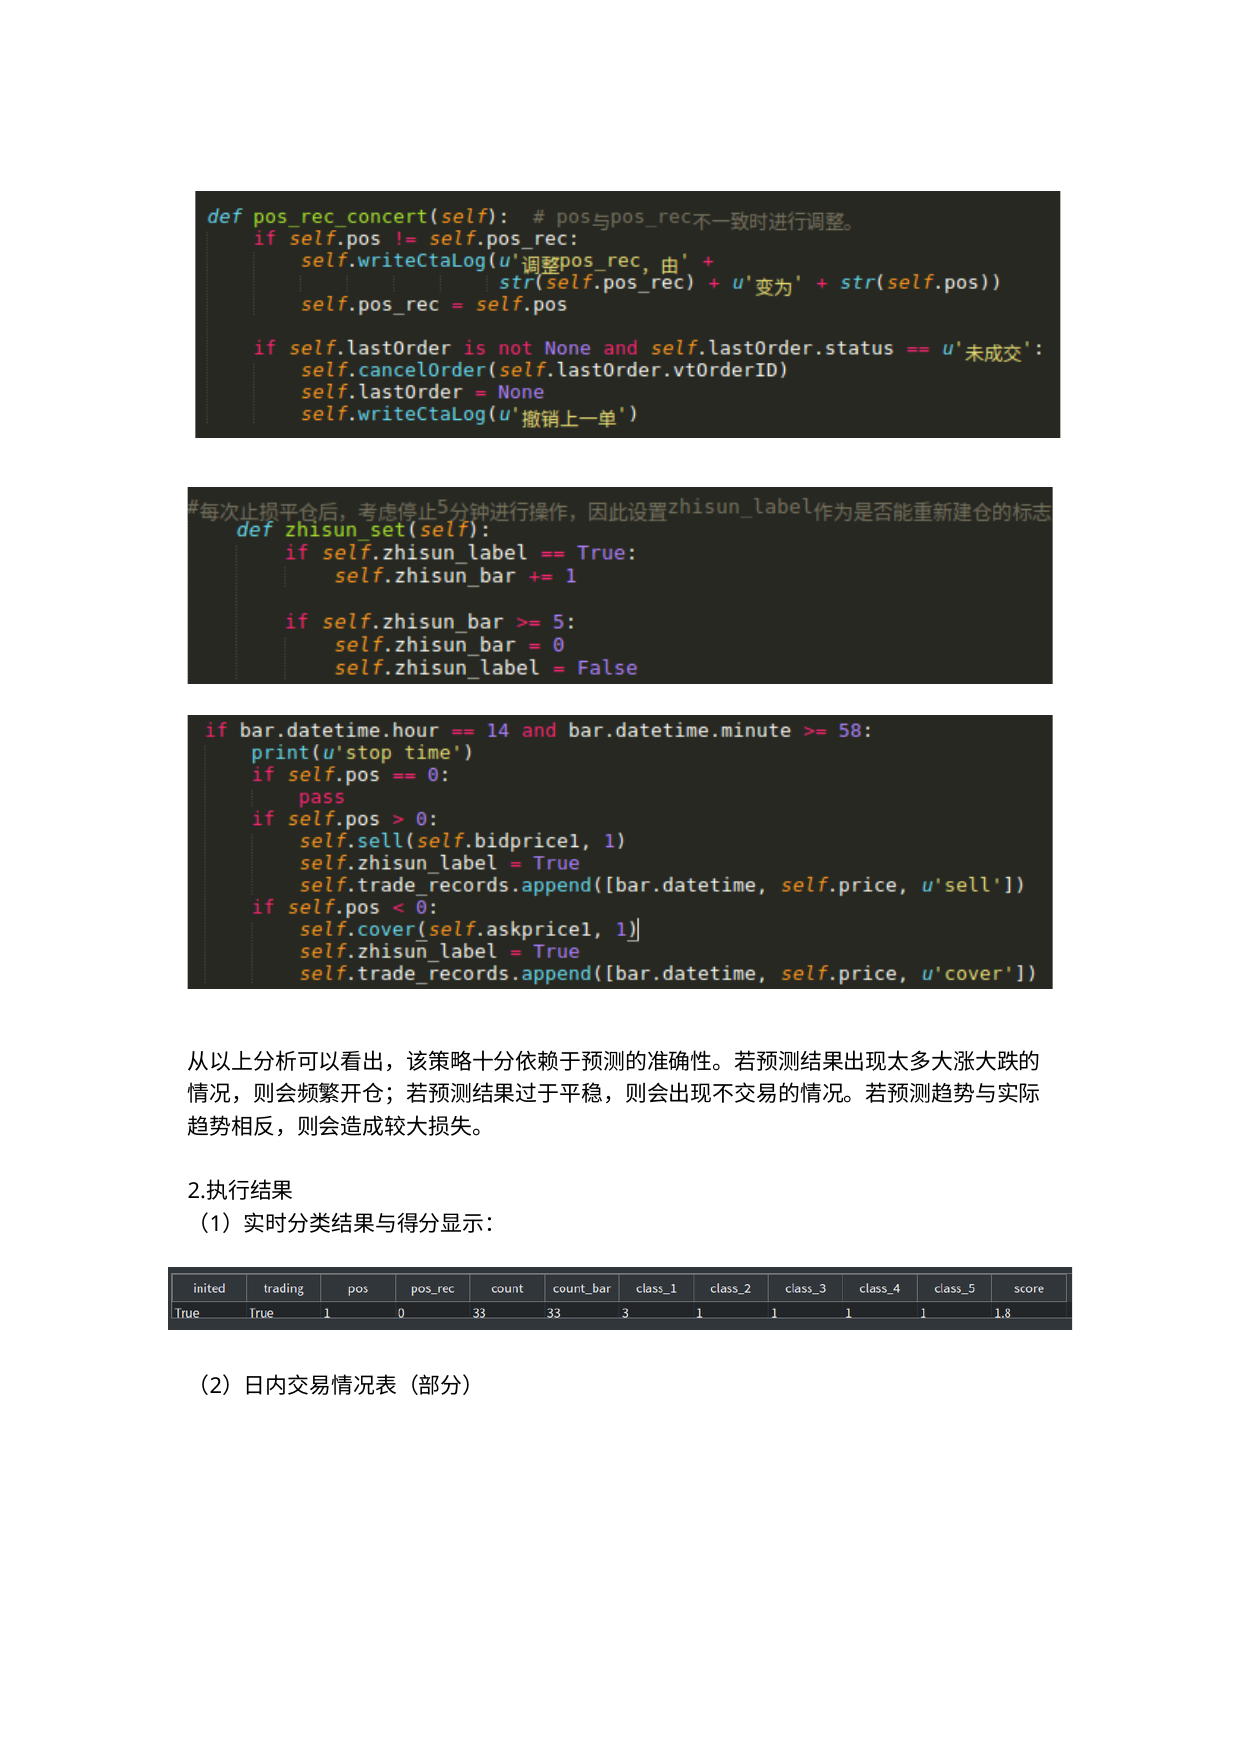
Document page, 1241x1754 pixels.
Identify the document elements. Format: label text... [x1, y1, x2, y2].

text （2）日内交易情况表（部分） [187, 1364, 1053, 1397]
picture [195, 191, 1061, 438]
text 2.执行结果 [187, 1169, 1053, 1202]
picture [187, 715, 1053, 989]
picture [187, 487, 1053, 684]
text （1）实时分类结果与得分显示： [187, 1202, 1053, 1234]
picture [168, 1267, 1073, 1330]
text 从以上分析可以看出，该策略十分依赖于预测的准确性。若预测结果出现太多大涨大跌的情况，则会频繁开仓；若预测结果过于平稳，则会出现不交易的情况。若预测趋势与实际趋势相反，则会造成较大损失。 [187, 1039, 1053, 1137]
